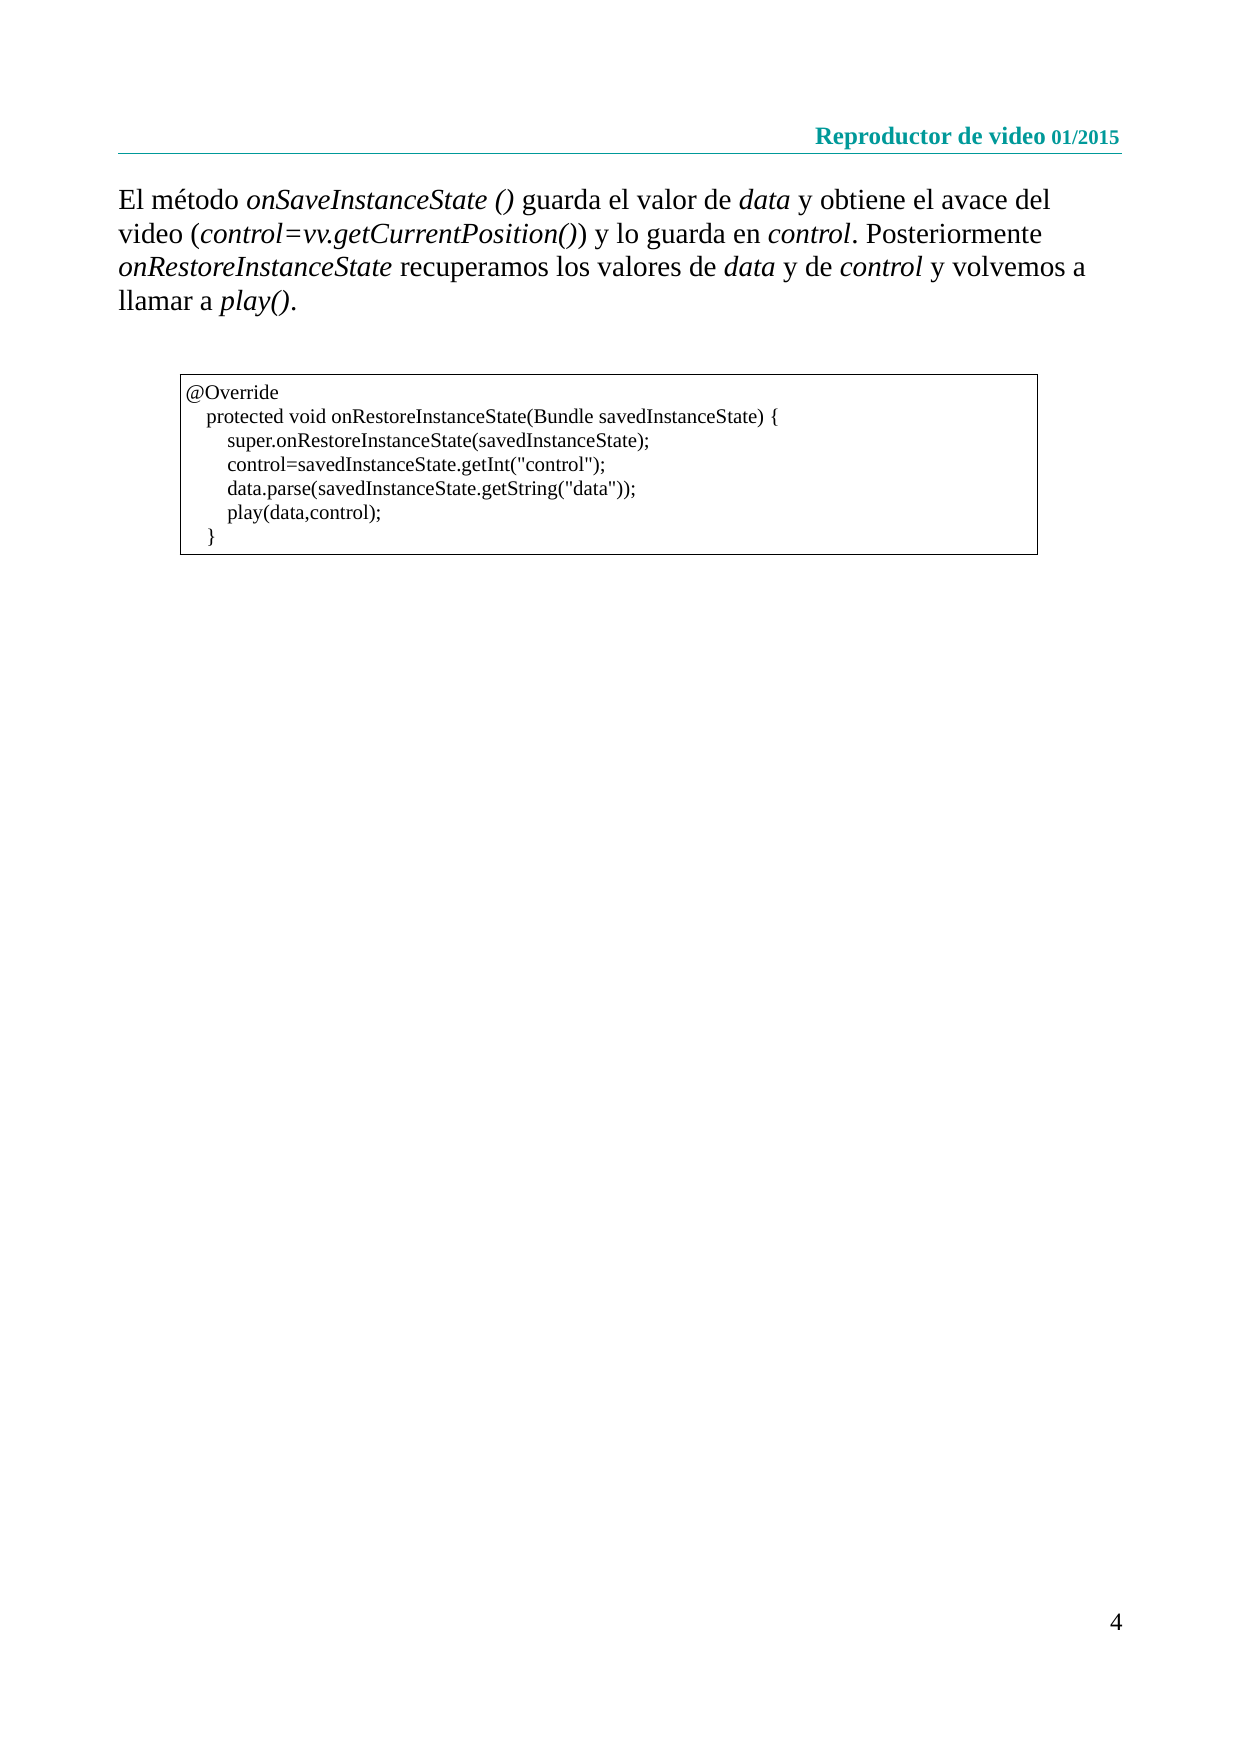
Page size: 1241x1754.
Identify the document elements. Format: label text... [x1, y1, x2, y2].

table_header @Override protected void onRestoreInstanceState(Bundle savedInstanceState) { super.onRestoreInstanceState(savedInstanceState); control=savedInstanceState.getInt("control"); data.parse(savedInstanceState.getString("data")); play(data,control); } [181, 375, 1037, 554]
text El método onSaveInstanceState () guarda el valor de data y obtiene el avace del video (control=vv.getCurrentPosition()) y lo guarda en control. Posteriormente onRestoreInstanceState recuperamos los valores de data y de control y volvemos a llamar a play(). [118, 182, 1122, 317]
